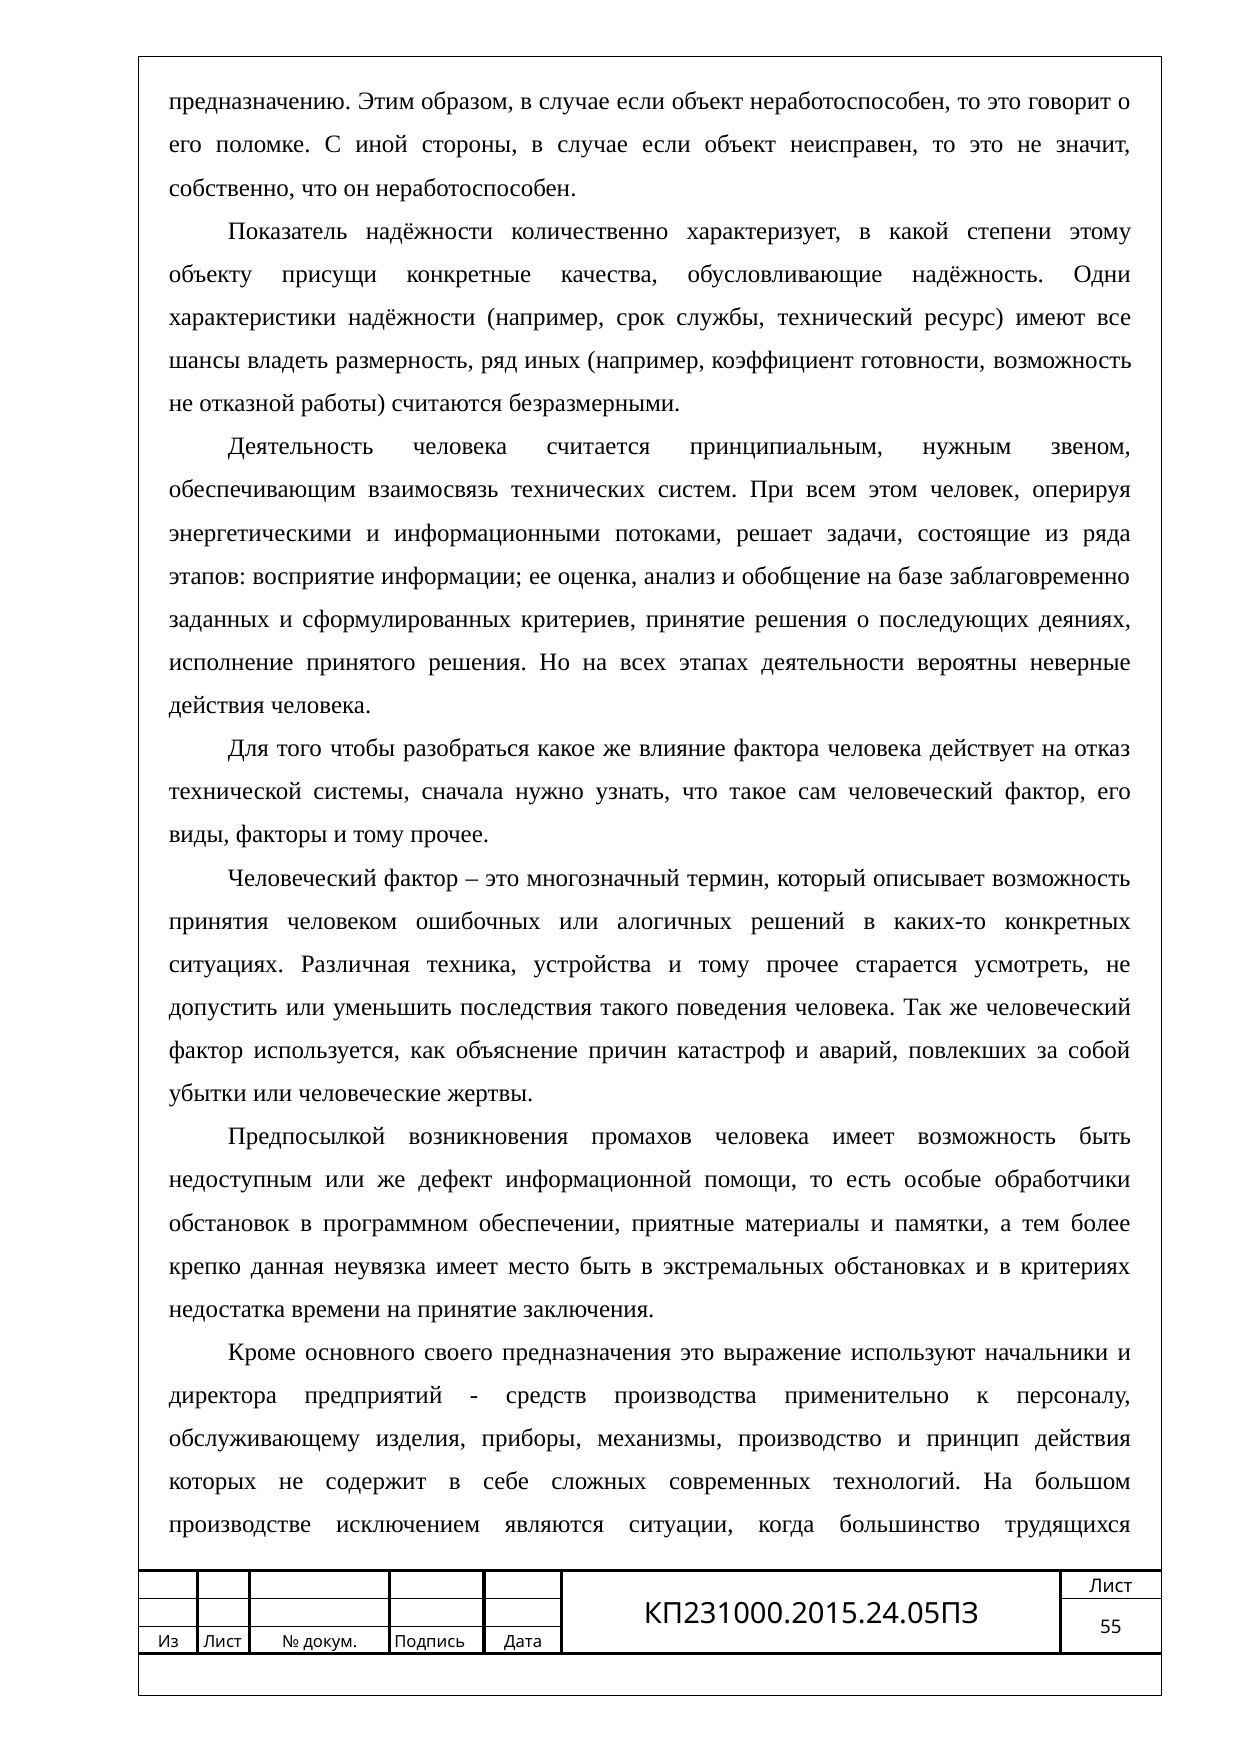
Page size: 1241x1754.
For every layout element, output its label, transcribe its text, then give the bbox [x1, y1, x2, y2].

text Предпосылкой возникновения промахов человека имеет возможность быть недоступным или же дефект информационной помощи, то есть особые обработчики обстановок в программном обеспечении, приятные материалы и памятки, а тем более крепко данная неувязка имеет место быть в экстремальных обстановках и в критериях недостатка времени на принятие заключения. [168, 1121, 1132, 1323]
text Деятельность человека считается принципиальным, нужным звеном, обеспечивающим взаимосвязь технических систем. При всем этом человек, оперируя энергетическими и информационными потоками, решает задачи, состоящие из ряда этапов: восприятие информации; ее оценка, анализ и обобщение на базе заблаговременно заданных и сформулированных критериев, принятие решения о последующих деяниях, исполнение принятого решения. Но на всех этапах деятельности вероятны неверные действия человека. [168, 431, 1132, 719]
text Человеческий фактор – это многозначный термин, который описывает возможность принятия человеком ошибочных или алогичных решений в каких-то конкретных ситуациях. Различная техника, устройства и тому прочее старается усмотреть, не допустить или уменьшить последствия такого поведения человека. Так же человеческий фактор используется, как объяснение причин катастроф и аварий, повлекших за собой убытки или человеческие жертвы. [168, 863, 1132, 1107]
text Кроме основного своего предназначения это выражение используют начальники и директора предприятий - средств производства применительно к персоналу, обслуживающему изделия, приборы, механизмы, производство и принцип действия которых не содержит в себе сложных современных технологий. На большом производстве исключением являются ситуации, когда большинство трудящихся [168, 1337, 1132, 1538]
text предназначению. Этим образом, в случае если объект неработоспособен, то это говорит о его поломке. С иной стороны, в случае если объект неисправен, то это не значит, собственно, что он неработоспособен. [168, 86, 1132, 201]
text Для того чтобы разобраться какое же влияние фактора человека действует на отказ технической системы, сначала нужно узнать, что такое сам человеческий фактор, его виды, факторы и тому прочее. [168, 733, 1132, 848]
text Показатель надёжности количественно характеризует, в какой степени этому объекту присущи конкретные качества, обусловливающие надёжность. Одни характеристики надёжности (например, срок службы, технический ресурс) имеют все шансы владеть размерность, ряд иных (например, коэффициент готовности, возможность не отказной работы) считаются безразмерными. [168, 216, 1132, 417]
